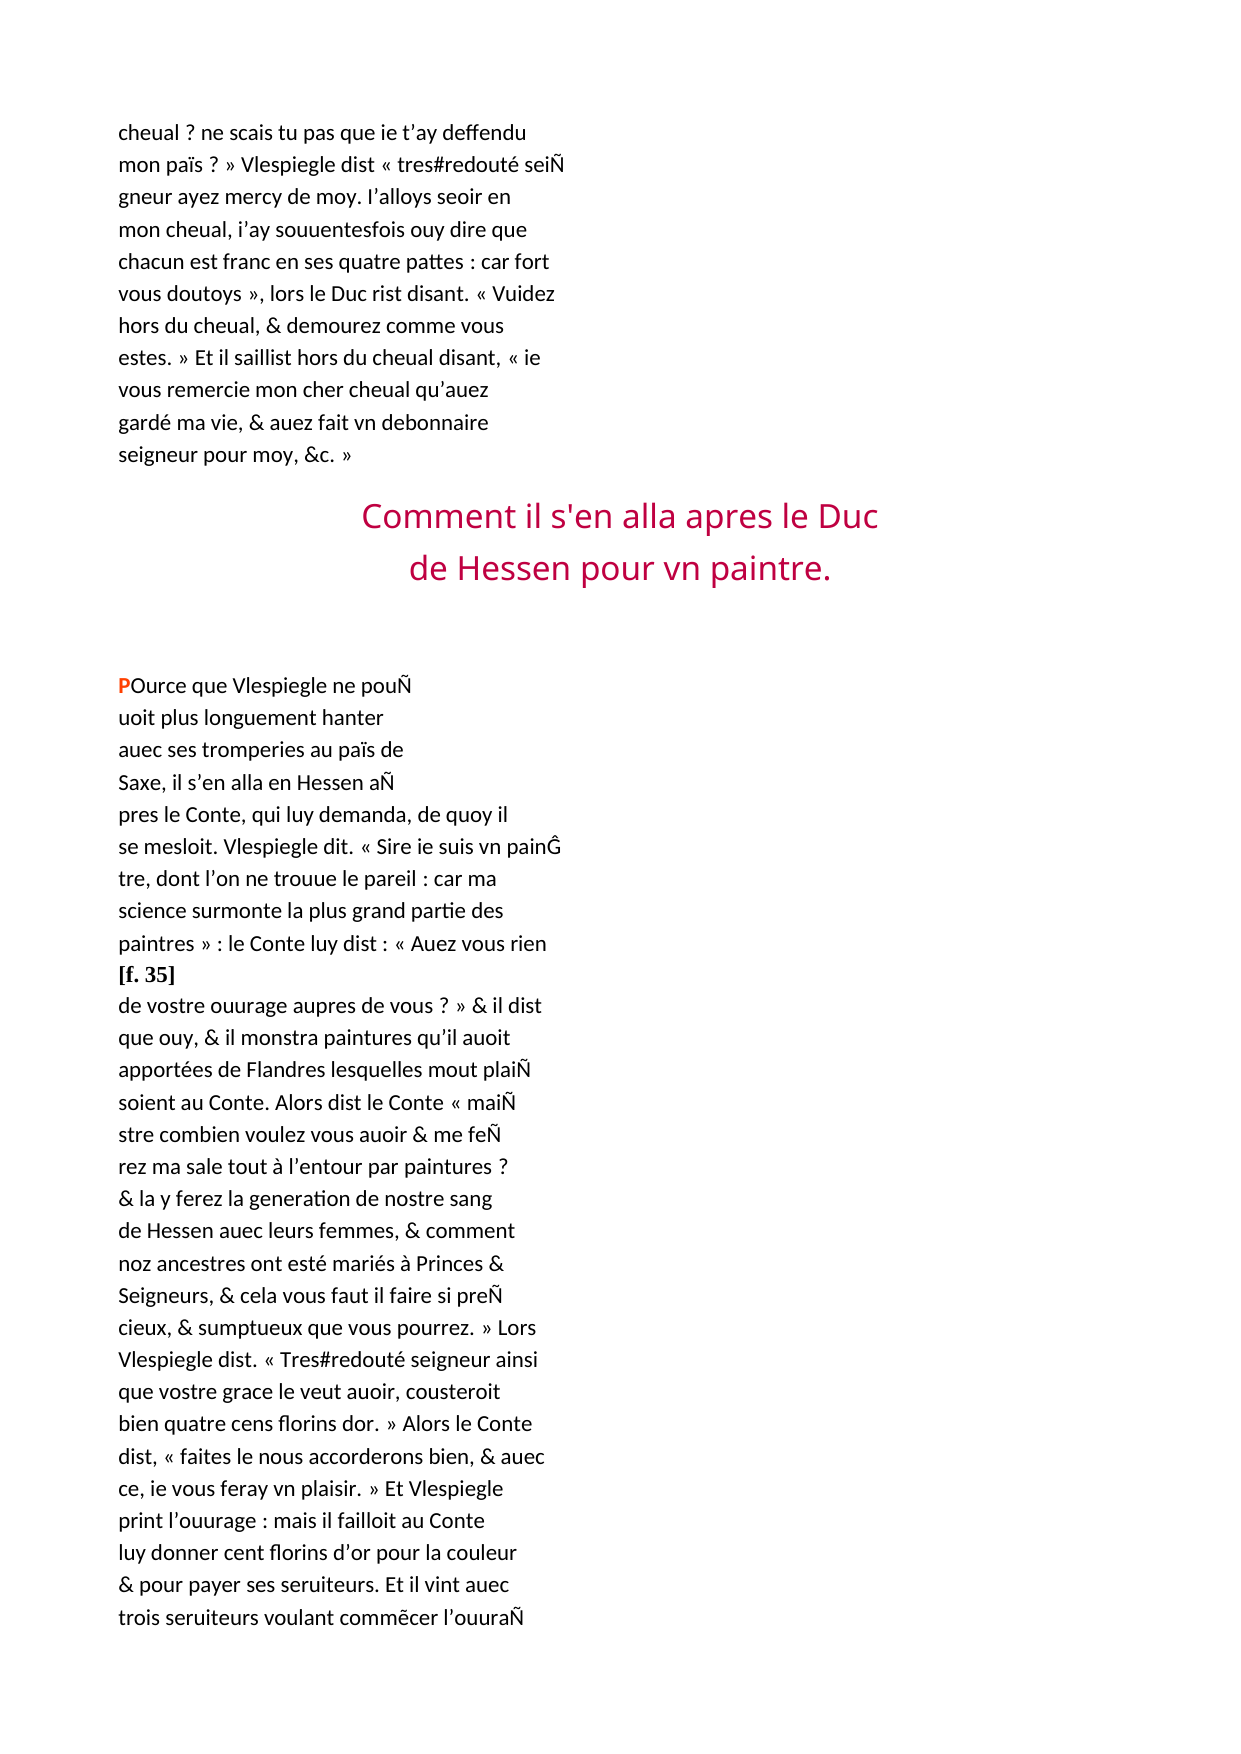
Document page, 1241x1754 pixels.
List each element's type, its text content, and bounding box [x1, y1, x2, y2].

text Comment il s'en alla apres le Duc de Hessen pour vn paintre. [118, 493, 1122, 591]
text cheual ? ne scais tu pas que ie t’ay deffendu mon païs ? » Vlespiegle dist « tres#redouté seiÑ gneur ayez mercy de moy. I’alloys seoir en mon cheual, i’ay souuentesfois ouy dire que chacun est franc en ses quatre pattes : car fort vous doutoys », lors le Duc rist disant. « Vuidez hors du cheual, & demourez comme vous estes. » Et il saillist hors du cheual disant, « ie vous remercie mon cher cheual qu’auez gardé ma vie, & auez fait vn debonnaire seigneur pour moy, &c. » [118, 118, 1122, 468]
text POurce que Vlespiegle ne pouÑ uoit plus longuement hanter auec ses tromperies au païs de Saxe, il s’en alla en Hessen aÑ pres le Conte, qui luy demanda, de quoy il se mesloit. Vlespiegle dit. « Sire ie suis vn painĜ tre, dont l’on ne trouue le pareil : car ma science surmonte la plus grand partie des paintres » : le Conte luy dist : « Auez vous rien [f. 35] de vostre ouurage aupres de vous ? » & il dist que ouy, & il monstra paintures qu’il auoit apportées de Flandres lesquelles mout plaiÑ soient au Conte. Alors dist le Conte « maiÑ stre combien voulez vous auoir & me feÑ rez ma sale tout à l’entour par paintures ? & la y ferez la generation de nostre sang de Hessen auec leurs femmes, & comment noz ancestres ont esté mariés à Princes & Seigneurs, & cela vous faut il faire si preÑ cieux, & sumptueux que vous pourrez. » Lors Vlespiegle dist. « Tres#redouté seigneur ainsi que vostre grace le veut auoir, cousteroit bien quatre cens florins dor. » Alors le Conte dist, « faites le nous accorderons bien, & auec ce, ie vous feray vn plaisir. » Et Vlespiegle print l’ouurage : mais il failloit au Conte luy donner cent florins d’or pour la couleur & pour payer ses seruiteurs. Et il vint auec trois seruiteurs voulant commẽcer l’ouuraÑ [118, 671, 1122, 1631]
